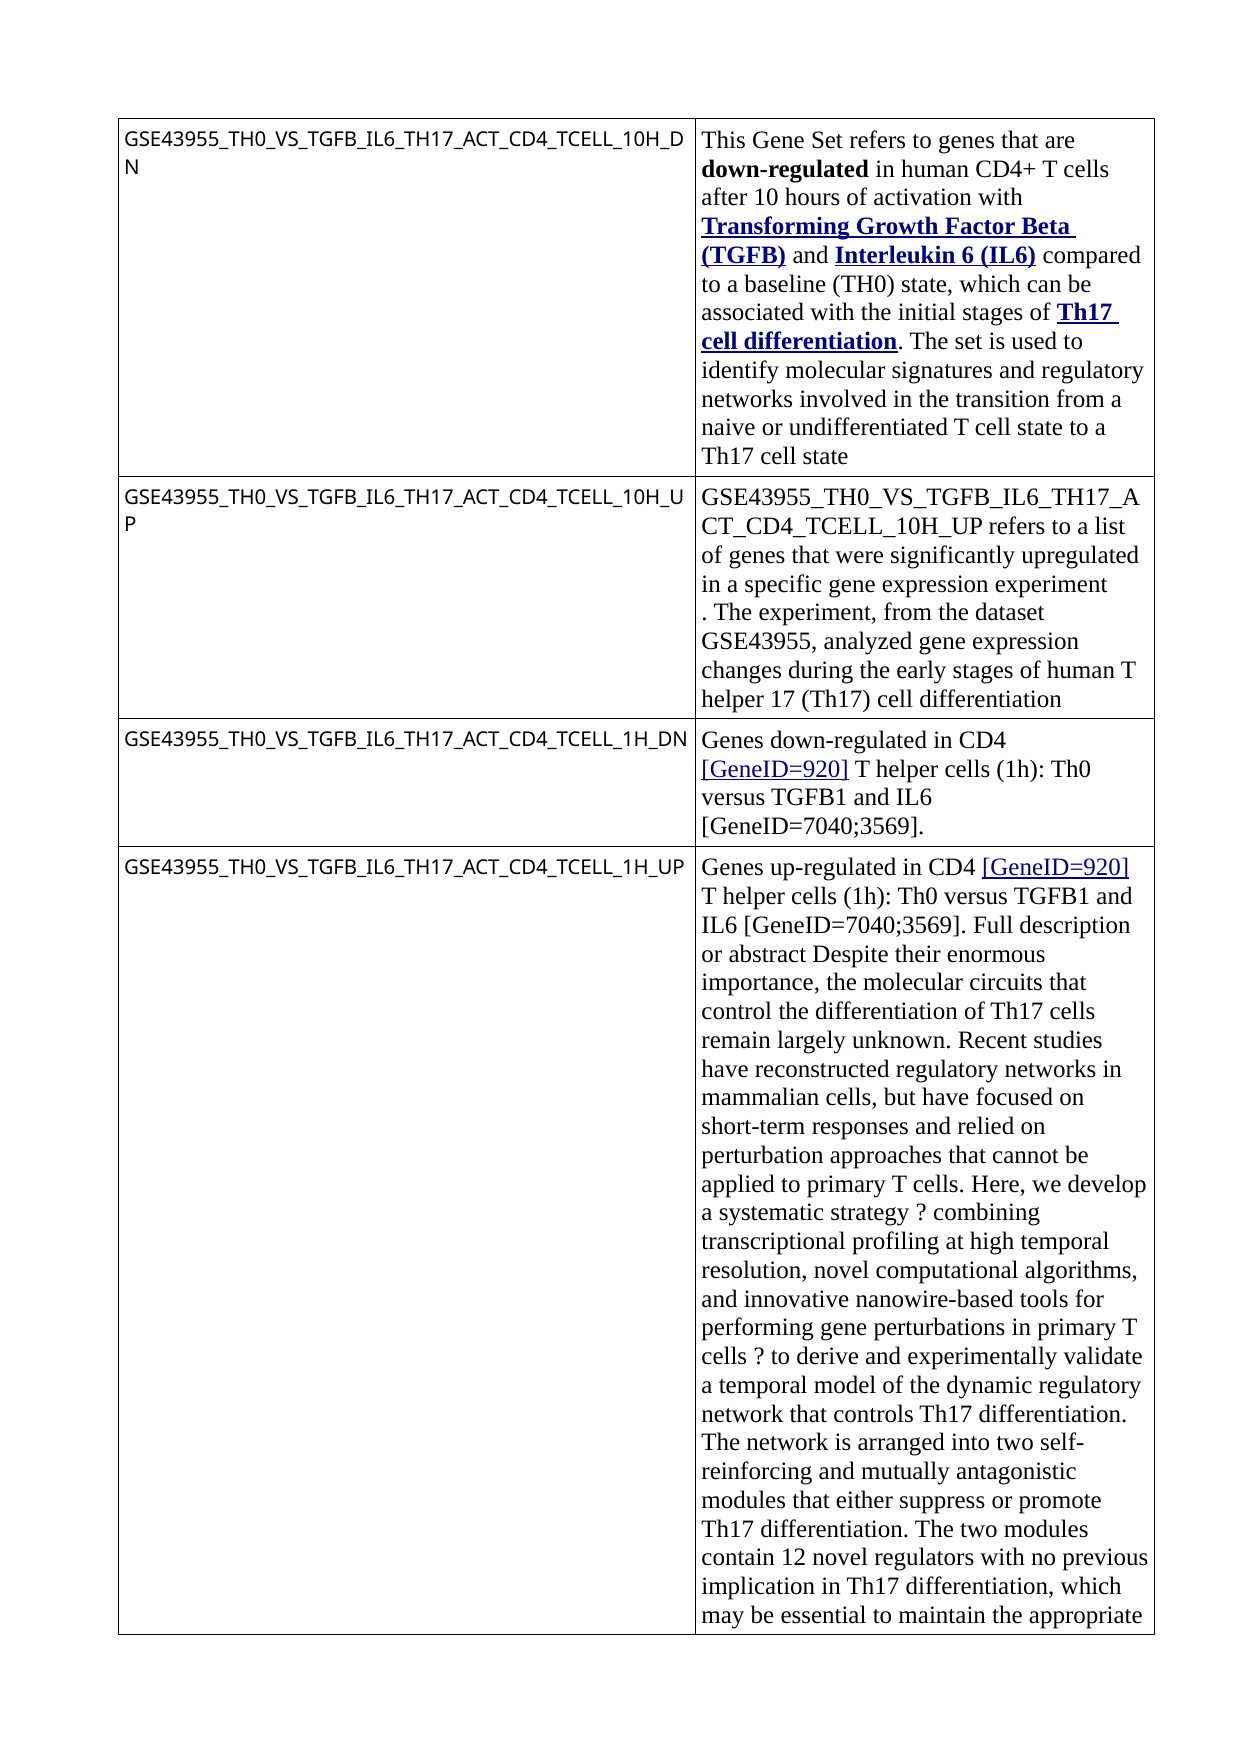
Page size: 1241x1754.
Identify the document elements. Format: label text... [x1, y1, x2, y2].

table_cell GSE43955_TH0_VS_TGFB_IL6_TH17_ACT_CD4_TCELL_1H_DN [119, 719, 695, 846]
table_cell GSE43955_TH0_VS_TGFB_IL6_TH17_ACT_CD4_TCELL_10H_UP refers to a list of genes that were significantly upregulated in a specific gene expression experiment . The experiment, from the dataset GSE43955, analyzed gene expression changes during the early stages of human T helper 17 (Th17) cell differentiation [696, 477, 1154, 718]
table_cell GSE43955_TH0_VS_TGFB_IL6_TH17_ACT_CD4_TCELL_10H_DN [119, 119, 695, 476]
table_cell GSE43955_TH0_VS_TGFB_IL6_TH17_ACT_CD4_TCELL_10H_UP [119, 477, 695, 718]
table_cell Genes up-regulated in CD4 [GeneID=920] T helper cells (1h): Th0 versus TGFB1 and IL6 [GeneID=7040;3569]. Full description or abstract Despite their enormous importance, the molecular circuits that control the differentiation of Th17 cells remain largely unknown. Recent studies have reconstructed regulatory networks in mammalian cells, but have focused on short-term responses and relied on perturbation approaches that cannot be applied to primary T cells. Here, we develop a systematic strategy ? combining transcriptional profiling at high temporal resolution, novel computational algorithms, and innovative nanowire-based tools for performing gene perturbations in primary T cells ? to derive and experimentally validate a temporal model of the dynamic regulatory network that controls Th17 differentiation. The network is arranged into two self-reinforcing and mutually antagonistic modules that either suppress or promote Th17 differentiation. The two modules contain 12 novel regulators with no previous implication in Th17 differentiation, which may be essential to maintain the appropriate [696, 847, 1154, 1634]
table_cell Genes down-regulated in CD4 [GeneID=920] T helper cells (1h): Th0 versus TGFB1 and IL6 [GeneID=7040;3569]. [696, 719, 1154, 846]
table_cell GSE43955_TH0_VS_TGFB_IL6_TH17_ACT_CD4_TCELL_1H_UP [119, 847, 695, 1634]
table_cell This Gene Set refers to genes that are down-regulated in human CD4+ T cells after 10 hours of activation with Transforming Growth Factor Beta (TGFB) and Interleukin 6 (IL6) compared to a baseline (TH0) state, which can be associated with the initial stages of Th17 cell differentiation. The set is used to identify molecular signatures and regulatory networks involved in the transition from a naive or undifferentiated T cell state to a Th17 cell state [696, 119, 1154, 476]
